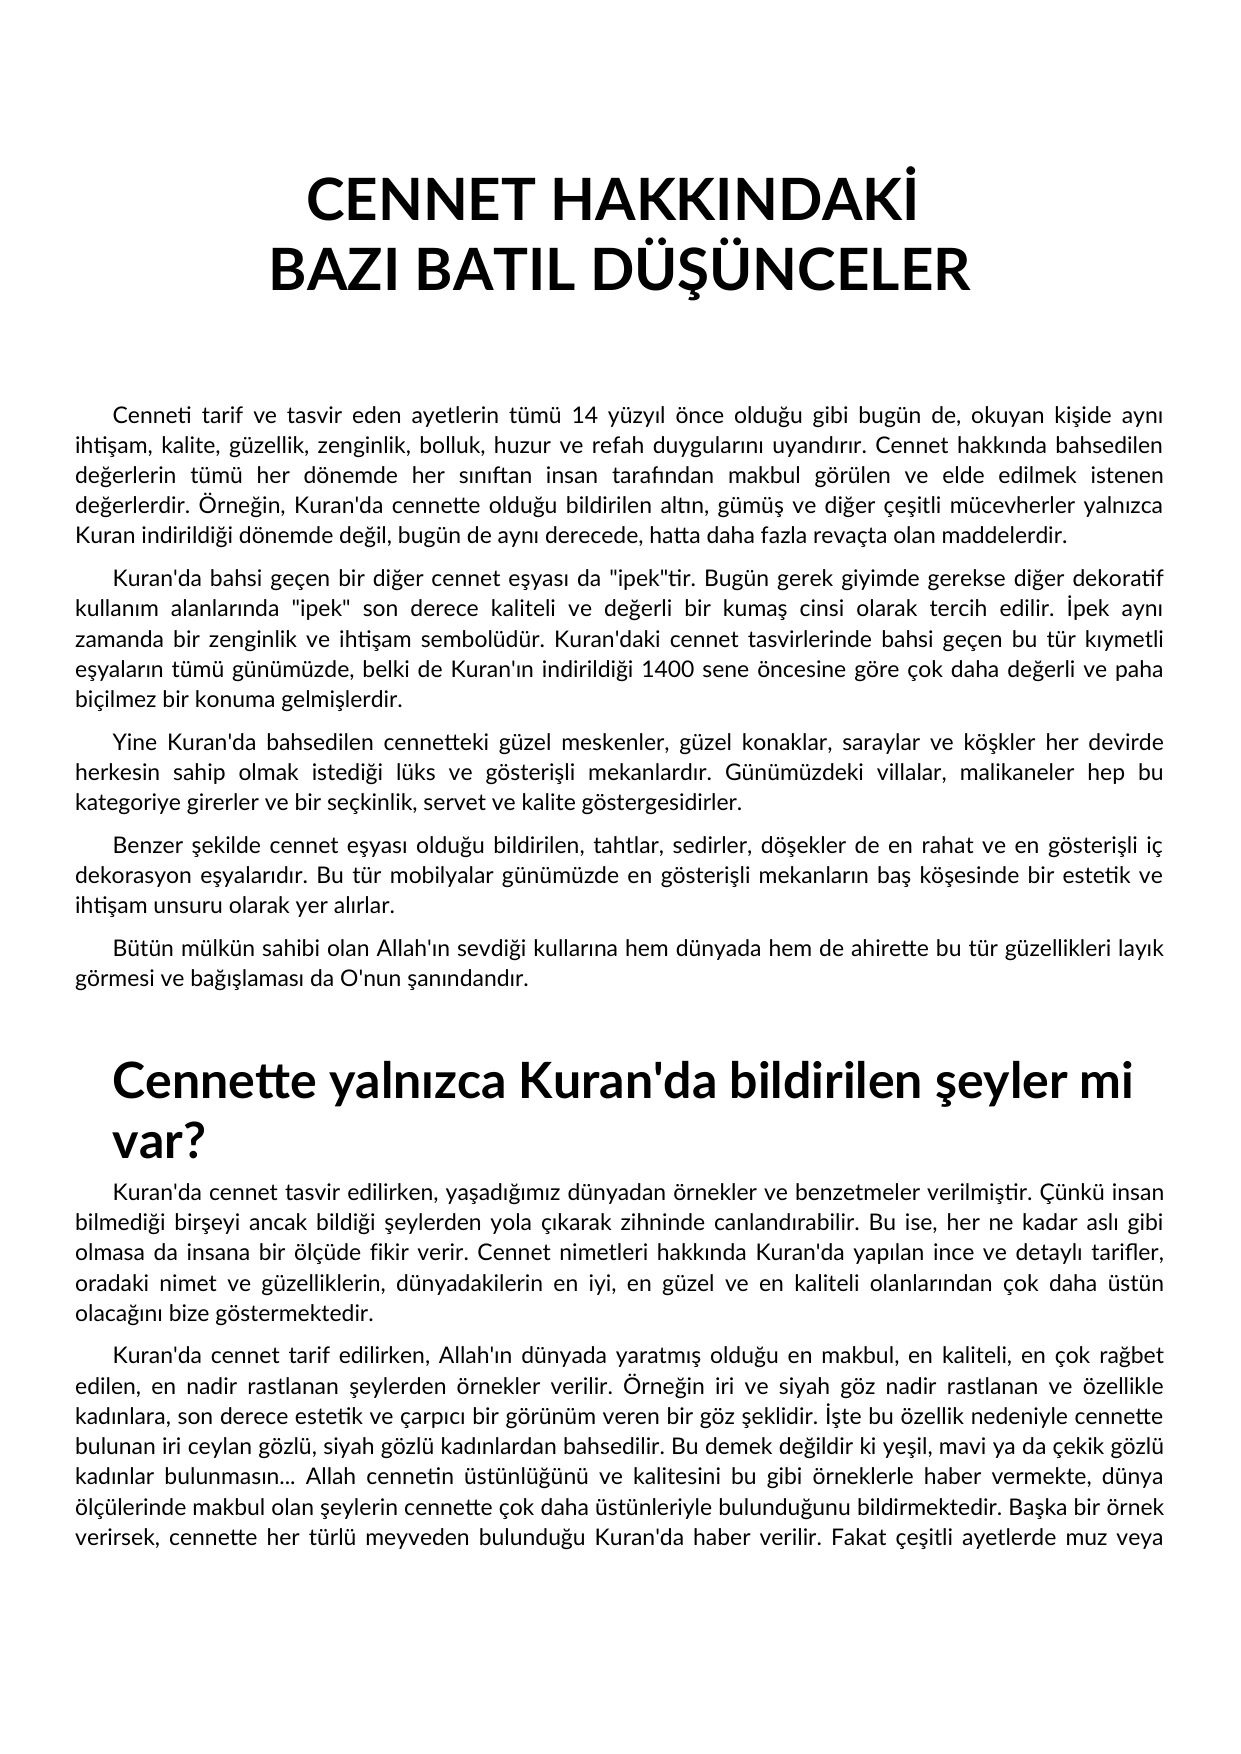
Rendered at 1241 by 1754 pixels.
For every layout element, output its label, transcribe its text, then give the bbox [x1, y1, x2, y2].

text Kuran'da cennet tasvir edilirken, yaşadığımız dünyadan örnekler ve benzetmeler verilmiştir. Çünkü insan bilmediği birşeyi ancak bildiği şeylerden yola çıkarak zihninde canlandırabilir. Bu ise, her ne kadar aslı gibi olmasa da insana bir ölçüde fikir verir. Cennet nimetleri hakkında Kuran'da yapılan ince ve detaylı tarifler, oradaki nimet ve güzelliklerin, dünyadakilerin en iyi, en güzel ve en kaliteli olanlarından çok daha üstün olacağını bize göstermektedir. [75, 1178, 1165, 1326]
text Yine Kuran'da bahsedilen cennetteki güzel meskenler, güzel konaklar, saraylar ve köşkler her devirde herkesin sahip olmak istediği lüks ve gösterişli mekanlardır. Günümüzdeki villalar, malikaneler hep bu kategoriye girerler ve bir seçkinlik, servet ve kalite göstergesidirler. [75, 727, 1165, 815]
subtitle Cennette yalnızca Kuran'da bildirilen şeyler mi var? [112, 1049, 1165, 1169]
subtitle CENNET HAKKINDAKİ BAZI BATIL DÜŞÜNCELER [75, 162, 1165, 302]
text Kuran'da cennet tarif edilirken, Allah'ın dünyada yaratmış olduğu en makbul, en kaliteli, en çok rağbet edilen, en nadir rastlanan şeylerden örnekler verilir. Örneğin iri ve siyah göz nadir rastlanan ve özellikle kadınlara, son derece estetik ve çarpıcı bir görünüm veren bir göz şeklidir. İşte bu özellik nedeniyle cennette bulunan iri ceylan gözlü, siyah gözlü kadınlardan bahsedilir. Bu demek değildir ki yeşil, mavi ya da çekik gözlü kadınlar bulunmasın... Allah cennetin üstünlüğünü ve kalitesini bu gibi örneklerle haber vermekte, dünya ölçülerinde makbul olan şeylerin cennette çok daha üstünleriyle bulunduğunu bildirmektedir. Başka bir örnek verirsek, cennette her türlü meyveden bulunduğu Kuran'da haber verilir. Fakat çeşitli ayetlerde muz veya [75, 1341, 1165, 1550]
text Benzer şekilde cennet eşyası olduğu bildirilen, tahtlar, sedirler, döşekler de en rahat ve en gösterişli iç dekorasyon eşyalarıdır. Bu tür mobilyalar günümüzde en gösterişli mekanların baş köşesinde bir estetik ve ihtişam unsuru olarak yer alırlar. [75, 831, 1165, 918]
text Kuran'da bahsi geçen bir diğer cennet eşyası da "ipek"tir. Bugün gerek giyimde gerekse diğer dekoratif kullanım alanlarında "ipek" son derece kaliteli ve değerli bir kumaş cinsi olarak tercih edilir. İpek aynı zamanda bir zenginlik ve ihtişam sembolüdür. Kuran'daki cennet tasvirlerinde bahsi geçen bu tür kıymetli eşyaların tümü günümüzde, belki de Kuran'ın indirildiği 1400 sene öncesine göre çok daha değerli ve paha biçilmez bir konuma gelmişlerdir. [75, 564, 1165, 712]
text Cenneti tarif ve tasvir eden ayetlerin tümü 14 yüzyıl önce olduğu gibi bugün de, okuyan kişide aynı ihtişam, kalite, güzellik, zenginlik, bolluk, huzur ve refah duygularını uyandırır. Cennet hakkında bahsedilen değerlerin tümü her dönemde her sınıftan insan tarafından makbul görülen ve elde edilmek istenen değerlerdir. Örneğin, Kuran'da cennette olduğu bildirilen altın, gümüş ve diğer çeşitli mücevherler yalnızca Kuran indirildiği dönemde değil, bugün de aynı derecede, hatta daha fazla revaçta olan maddelerdir. [75, 400, 1165, 549]
text Bütün mülkün sahibi olan Allah'ın sevdiği kullarına hem dünyada hem de ahirette bu tür güzellikleri layık görmesi ve bağışlaması da O'nun şanındandır. [75, 934, 1165, 991]
